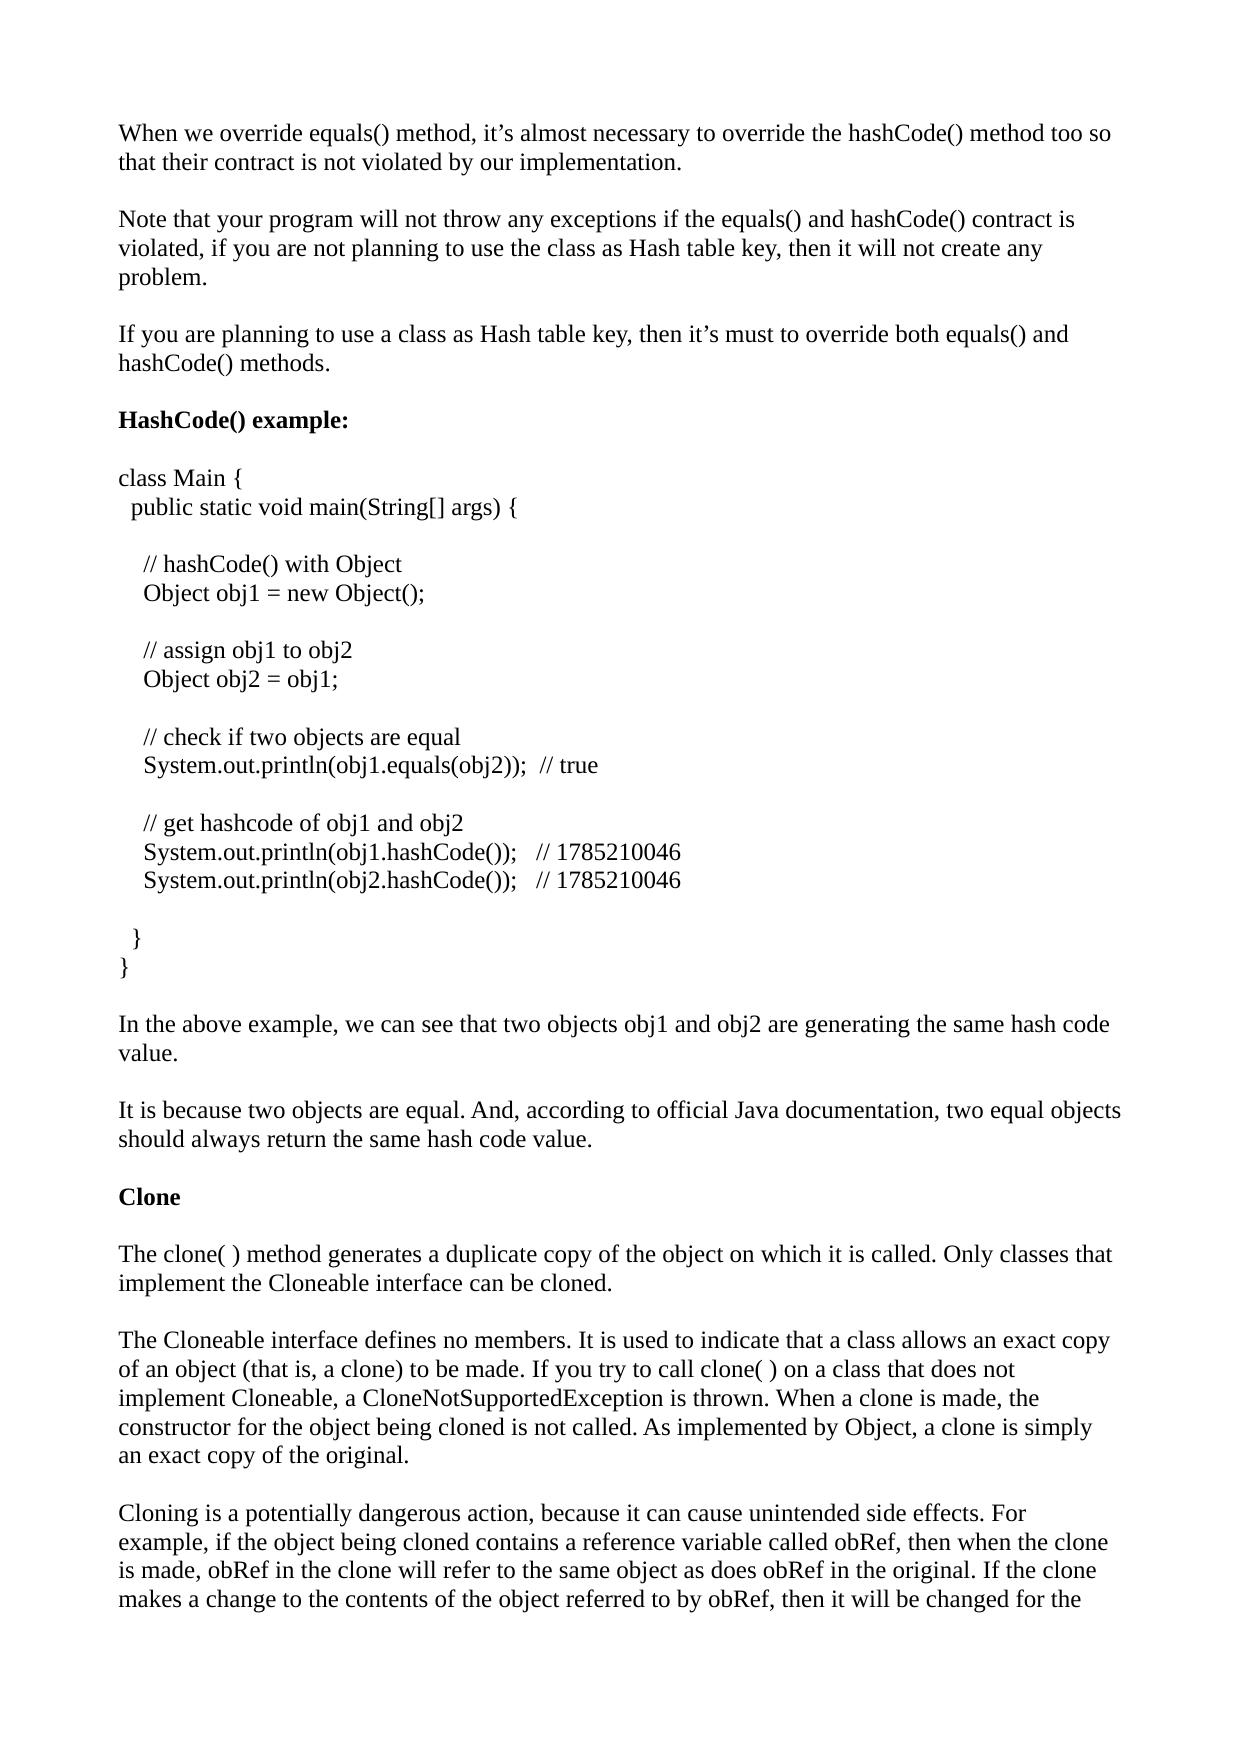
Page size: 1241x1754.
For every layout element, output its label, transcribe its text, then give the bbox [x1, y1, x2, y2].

text In the above example, we can see that two objects obj1 and obj2 are generating the same hash code value. [118, 1009, 1122, 1067]
text public static void main(String[] args) { [118, 492, 1122, 521]
text Cloning is a potentially dangerous action, because it can cause unintended side effects. For example, if the object being cloned contains a reference variable called obRef, then when the clone is made, obRef in the clone will refer to the same object as does obRef in the original. If the clone makes a change to the contents of the object referred to by obRef, then it will be changed for the [118, 1498, 1122, 1613]
text Clone [118, 1182, 1122, 1211]
text // assign obj1 to obj2 [118, 636, 1122, 664]
text HashCode() example: [118, 406, 1122, 434]
text The Cloneable interface defines no members. It is used to indicate that a class allows an exact copy of an object (that is, a clone) to be made. If you try to call clone( ) on a class that does not implement Cloneable, a CloneNotSupportedException is thrown. When a clone is made, the constructor for the object being cloned is not called. As implemented by Object, a clone is simply an exact copy of the original. [118, 1326, 1122, 1469]
text } [118, 923, 1122, 952]
text } [118, 952, 1122, 981]
text If you are planning to use a class as Hash table key, then it’s must to override both equals() and hashCode() methods. [118, 319, 1122, 377]
text Object obj2 = obj1; [118, 664, 1122, 693]
text // get hashcode of obj1 and obj2 [118, 808, 1122, 837]
text // hashCode() with Object [118, 549, 1122, 578]
text Note that your program will not throw any exceptions if the equals() and hashCode() contract is violated, if you are not planning to use the class as Hash table key, then it will not create any problem. [118, 204, 1122, 291]
text It is because two objects are equal. And, according to official Java documentation, two equal objects should always return the same hash code value. [118, 1096, 1122, 1153]
text System.out.println(obj2.hashCode()); // 1785210046 [118, 866, 1122, 894]
text System.out.println(obj1.equals(obj2)); // true [118, 751, 1122, 779]
text // check if two objects are equal [118, 722, 1122, 751]
text Object obj1 = new Object(); [118, 578, 1122, 607]
text System.out.println(obj1.hashCode()); // 1785210046 [118, 837, 1122, 866]
text The clone( ) method generates a duplicate copy of the object on which it is called. Only classes that implement the Cloneable interface can be cloned. [118, 1239, 1122, 1297]
text When we override equals() method, it’s almost necessary to override the hashCode() method too so that their contract is not violated by our implementation. [118, 118, 1122, 176]
text class Main { [118, 463, 1122, 492]
